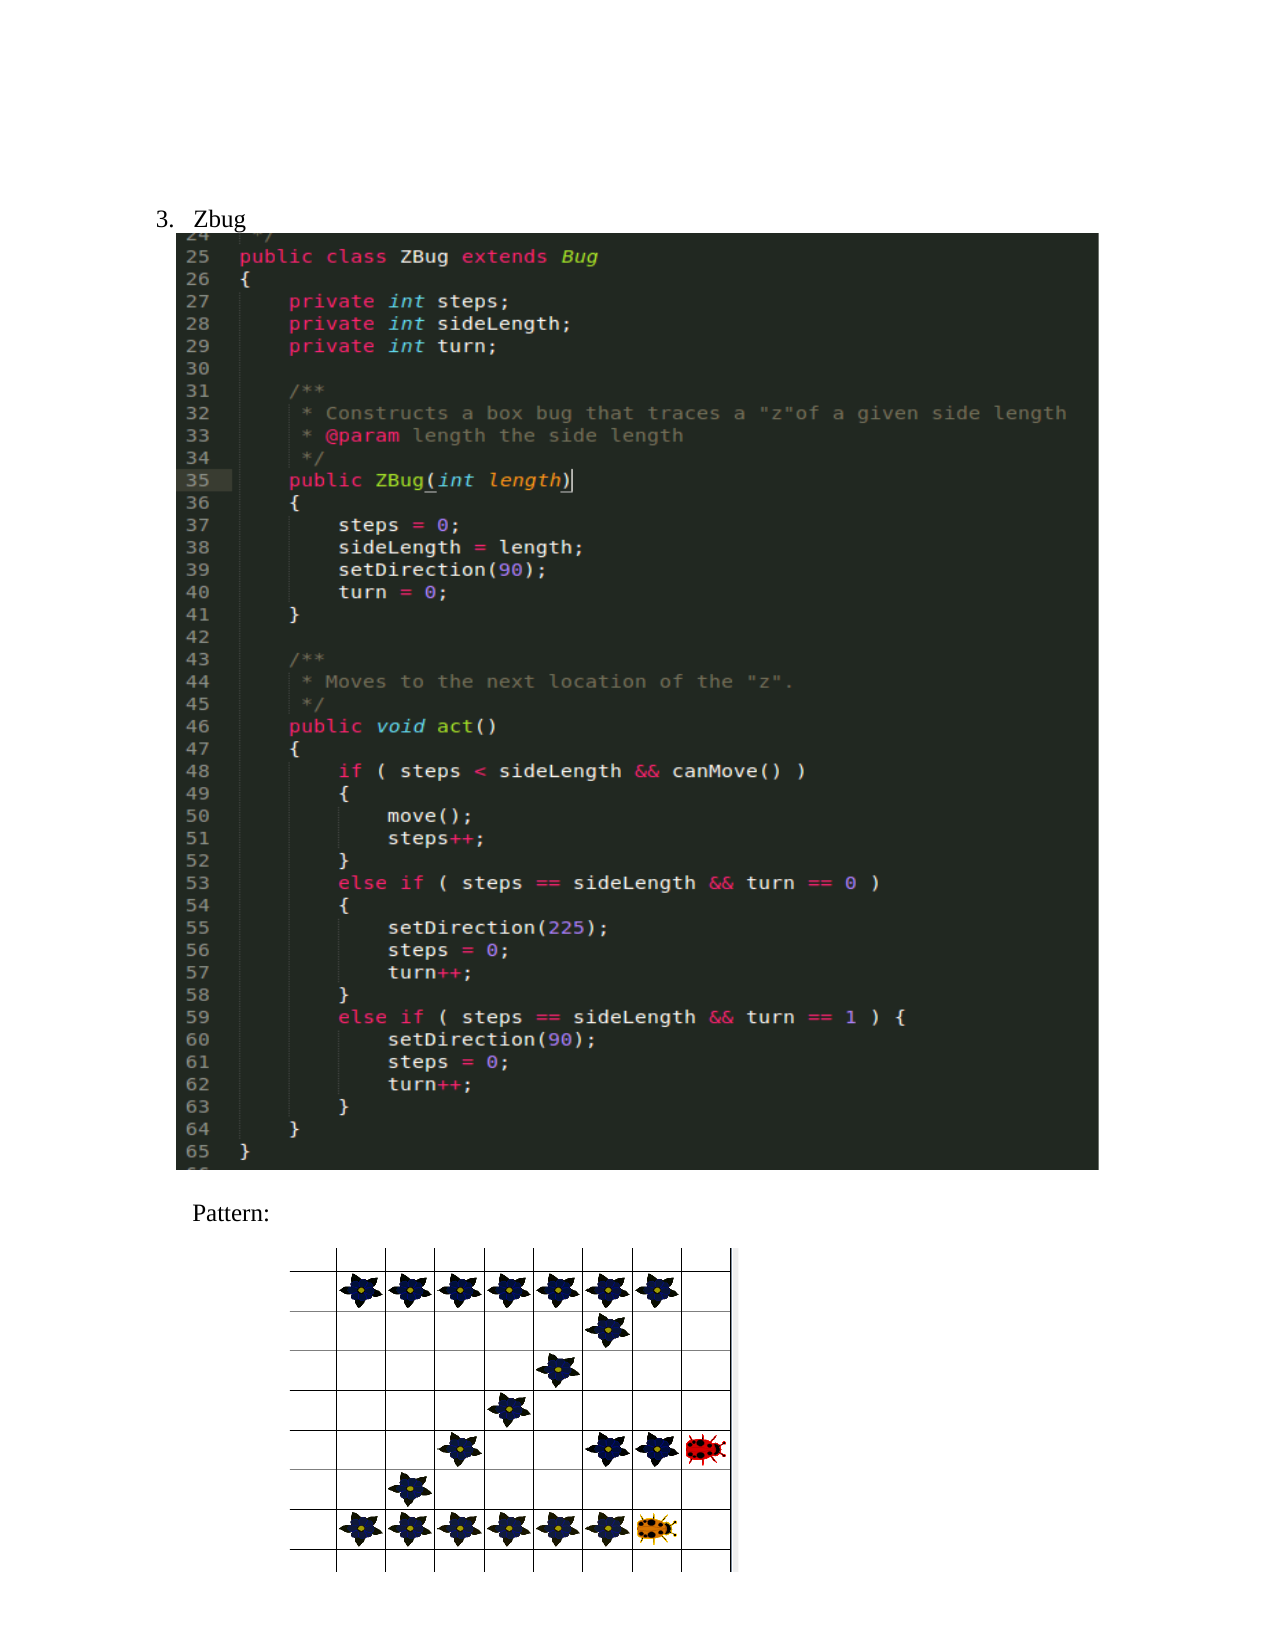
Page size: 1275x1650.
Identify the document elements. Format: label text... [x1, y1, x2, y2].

list Zbug [156, 204, 1157, 233]
picture [289, 1248, 739, 1572]
text Pattern: [118, 1198, 1157, 1227]
picture [176, 233, 1099, 1170]
